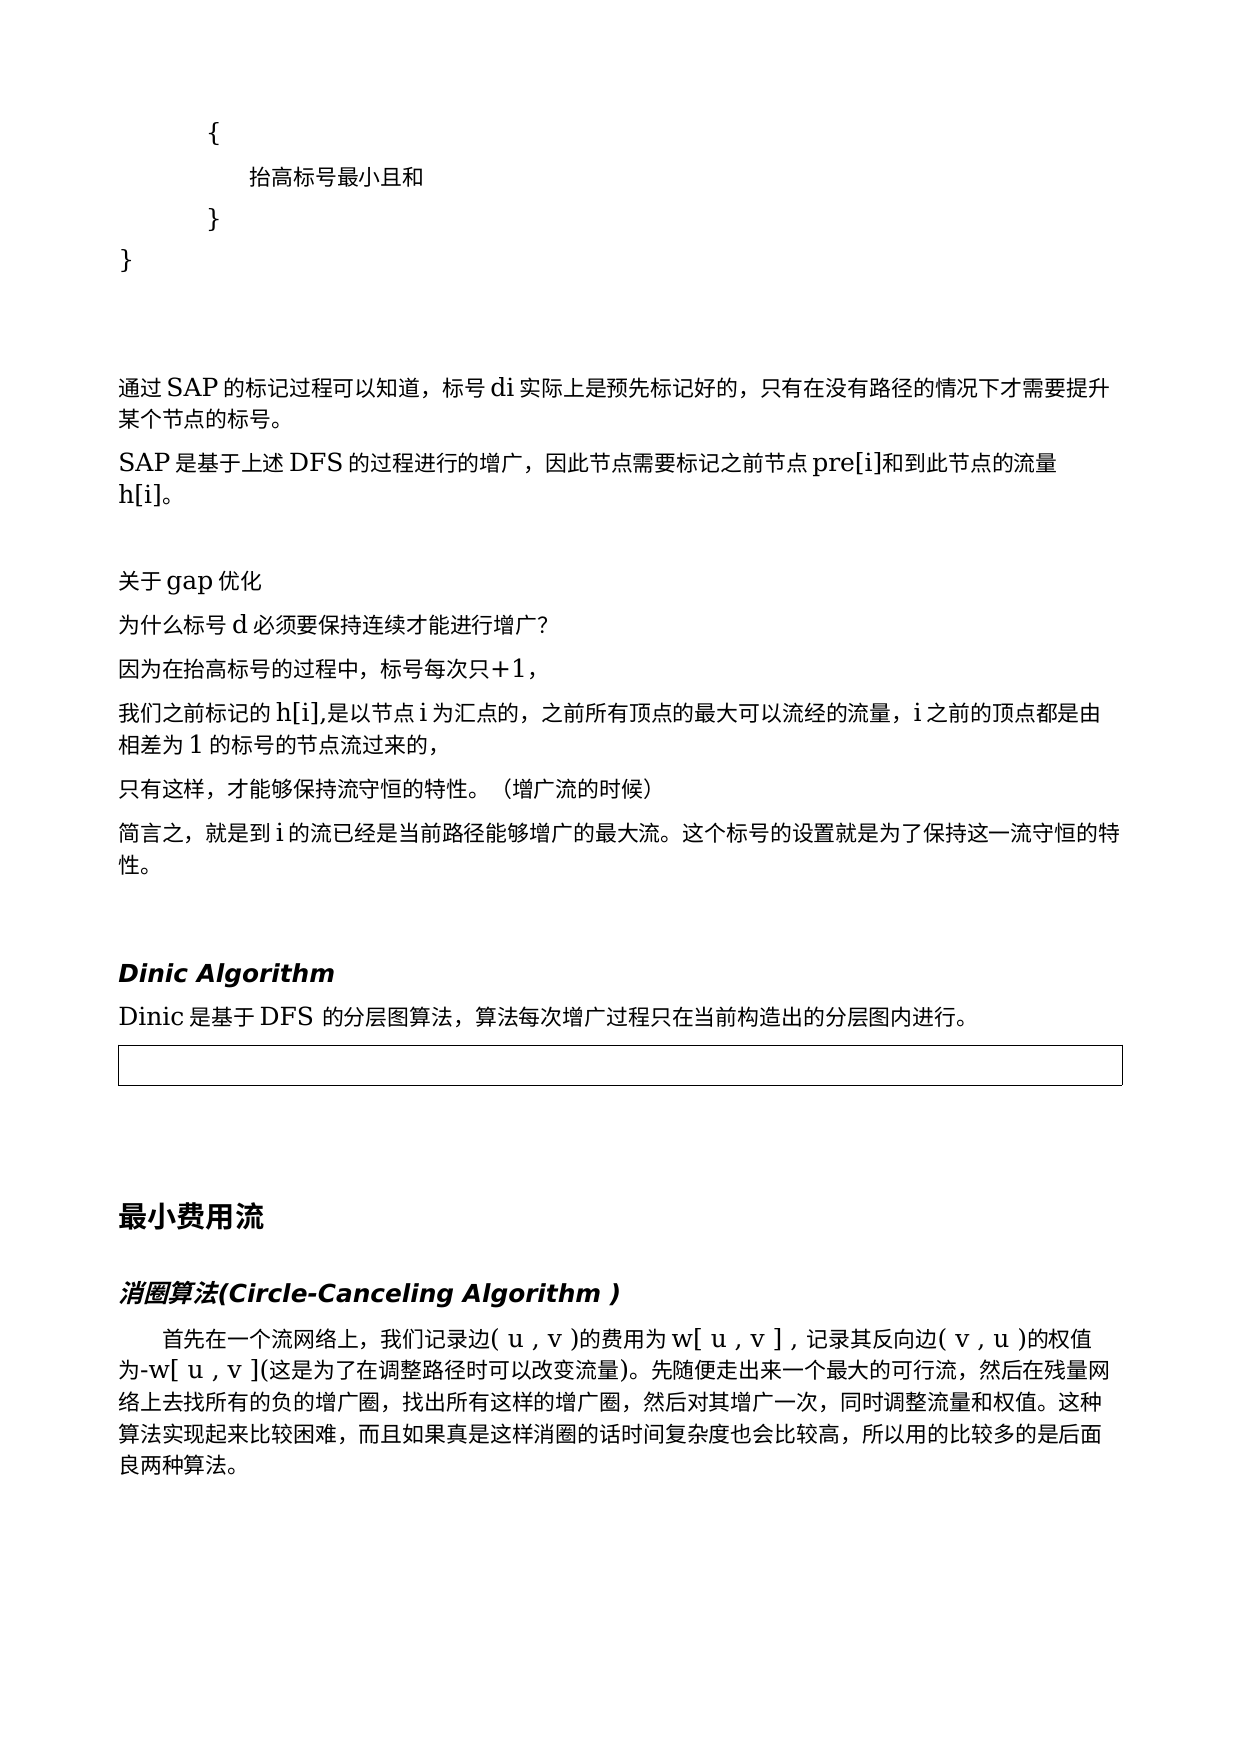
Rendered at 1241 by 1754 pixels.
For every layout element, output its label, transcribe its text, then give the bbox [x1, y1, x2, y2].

text 因为在抬高标号的过程中，标号每次只+1， [118, 652, 1122, 684]
text 首先在一个流网络上，我们记录边( u , v )的费用为w[ u , v ] , 记录其反向边( v , u )的权值为-w[ u , v ](这是为了在调整路径时可以改变流量)。先随便走出来一个最大的可行流，然后在残量网络上去找所有的负的增广圈，找出所有这样的增广圈，然后对其增广一次，同时调整流量和权值。这种算法实现起来比较困难，而且如果真是这样消圈的话时间复杂度也会比较高，所以用的比较多的是后面良两种算法。 [118, 1322, 1122, 1480]
text { [118, 118, 1122, 147]
subtitle 最小费用流 [118, 1194, 1122, 1236]
text 简言之，就是到i的流已经是当前路径能够增广的最大流。这个标号的设置就是为了保持这一流守恒的特性。 [118, 816, 1122, 880]
subtitle Dinic Algorithm [118, 959, 1122, 988]
subtitle 消圈算法(Circle-Canceling Algorithm ) [118, 1273, 1122, 1309]
text 关于gap优化 [118, 564, 1122, 596]
text } [118, 246, 1122, 275]
text 只有这样，才能够保持流守恒的特性。（增广流的时候） [118, 772, 1122, 804]
text 为什么标号d必须要保持连续才能进行增广？ [118, 608, 1122, 640]
text 我们之前标记的h[i],是以节点i为汇点的，之前所有顶点的最大可以流经的流量，i之前的顶点都是由相差为1的标号的节点流过来的， [118, 696, 1122, 760]
text SAP是基于上述DFS的过程进行的增广，因此节点需要标记之前节点pre[i]和到此节点的流量h[i]。 [118, 446, 1122, 510]
text 通过SAP的标记过程可以知道，标号di实际上是预先标记好的，只有在没有路径的情况下才需要提升某个节点的标号。 [118, 371, 1122, 434]
table_header [119, 1046, 1122, 1085]
text Dinic是基于DFS 的分层图算法，算法每次增广过程只在当前构造出的分层图内进行。 [118, 1000, 1122, 1032]
text } [118, 204, 1122, 233]
text 抬高标号最小且和 [118, 160, 1122, 191]
